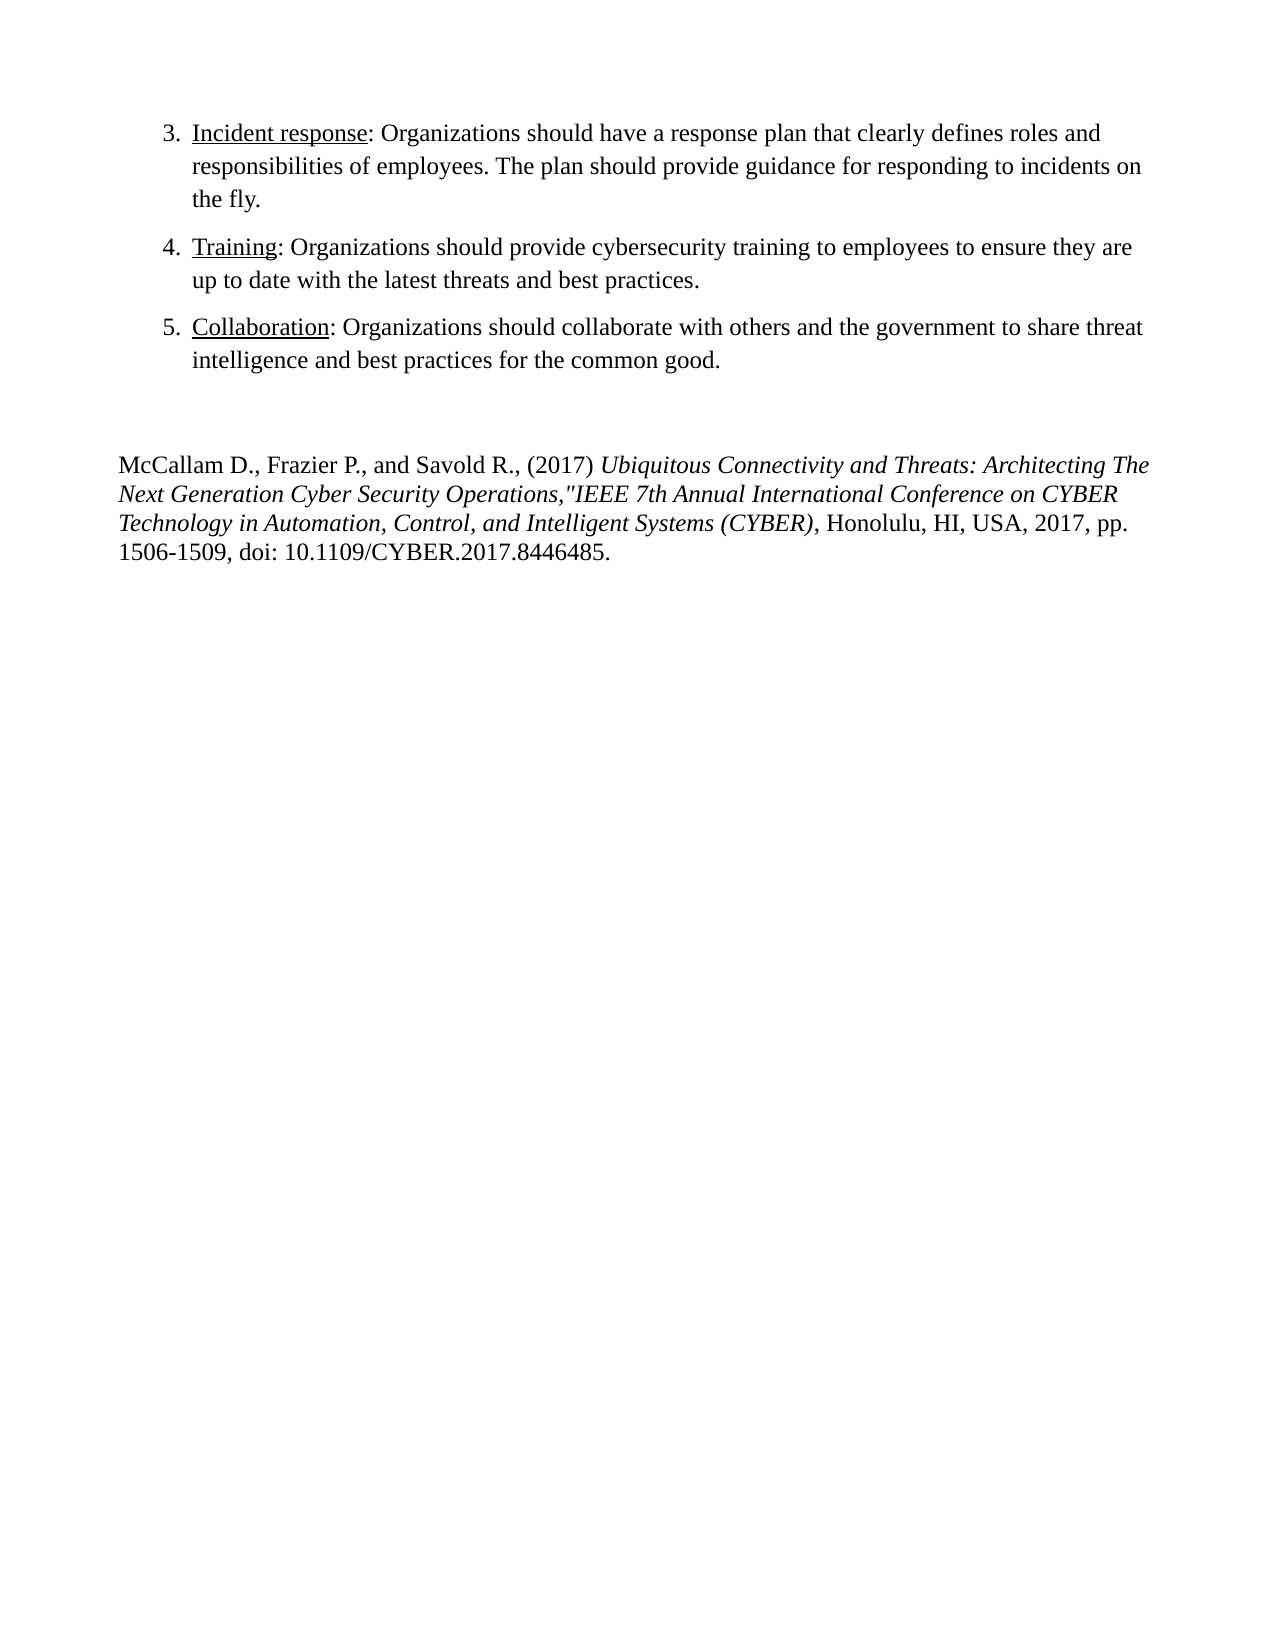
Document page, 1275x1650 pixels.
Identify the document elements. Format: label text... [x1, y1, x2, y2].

text McCallam D., Frazier P., and Savold R., (2017) Ubiquitous Connectivity and Threats: Architecting The Next Generation Cyber Security Operations,"IEEE 7th Annual International Conference on CYBER Technology in Automation, Control, and Intelligent Systems (CYBER), Honolulu, HI, USA, 2017, pp. 1506-1509, doi: 10.1109/CYBER.2017.8446485. [118, 451, 1157, 566]
list Incident response: Organizations should have a response plan that clearly defines roles and responsibilities of employees. The plan should provide guidance for responding to incidents on the fly. [162, 118, 1157, 213]
list Training: Organizations should provide cybersecurity training to employees to ensure they are up to date with the latest threats and best practices. [162, 232, 1157, 293]
list Collaboration: Organizations should collaborate with others and the government to share threat intelligence and best practices for the common good. [162, 312, 1157, 374]
